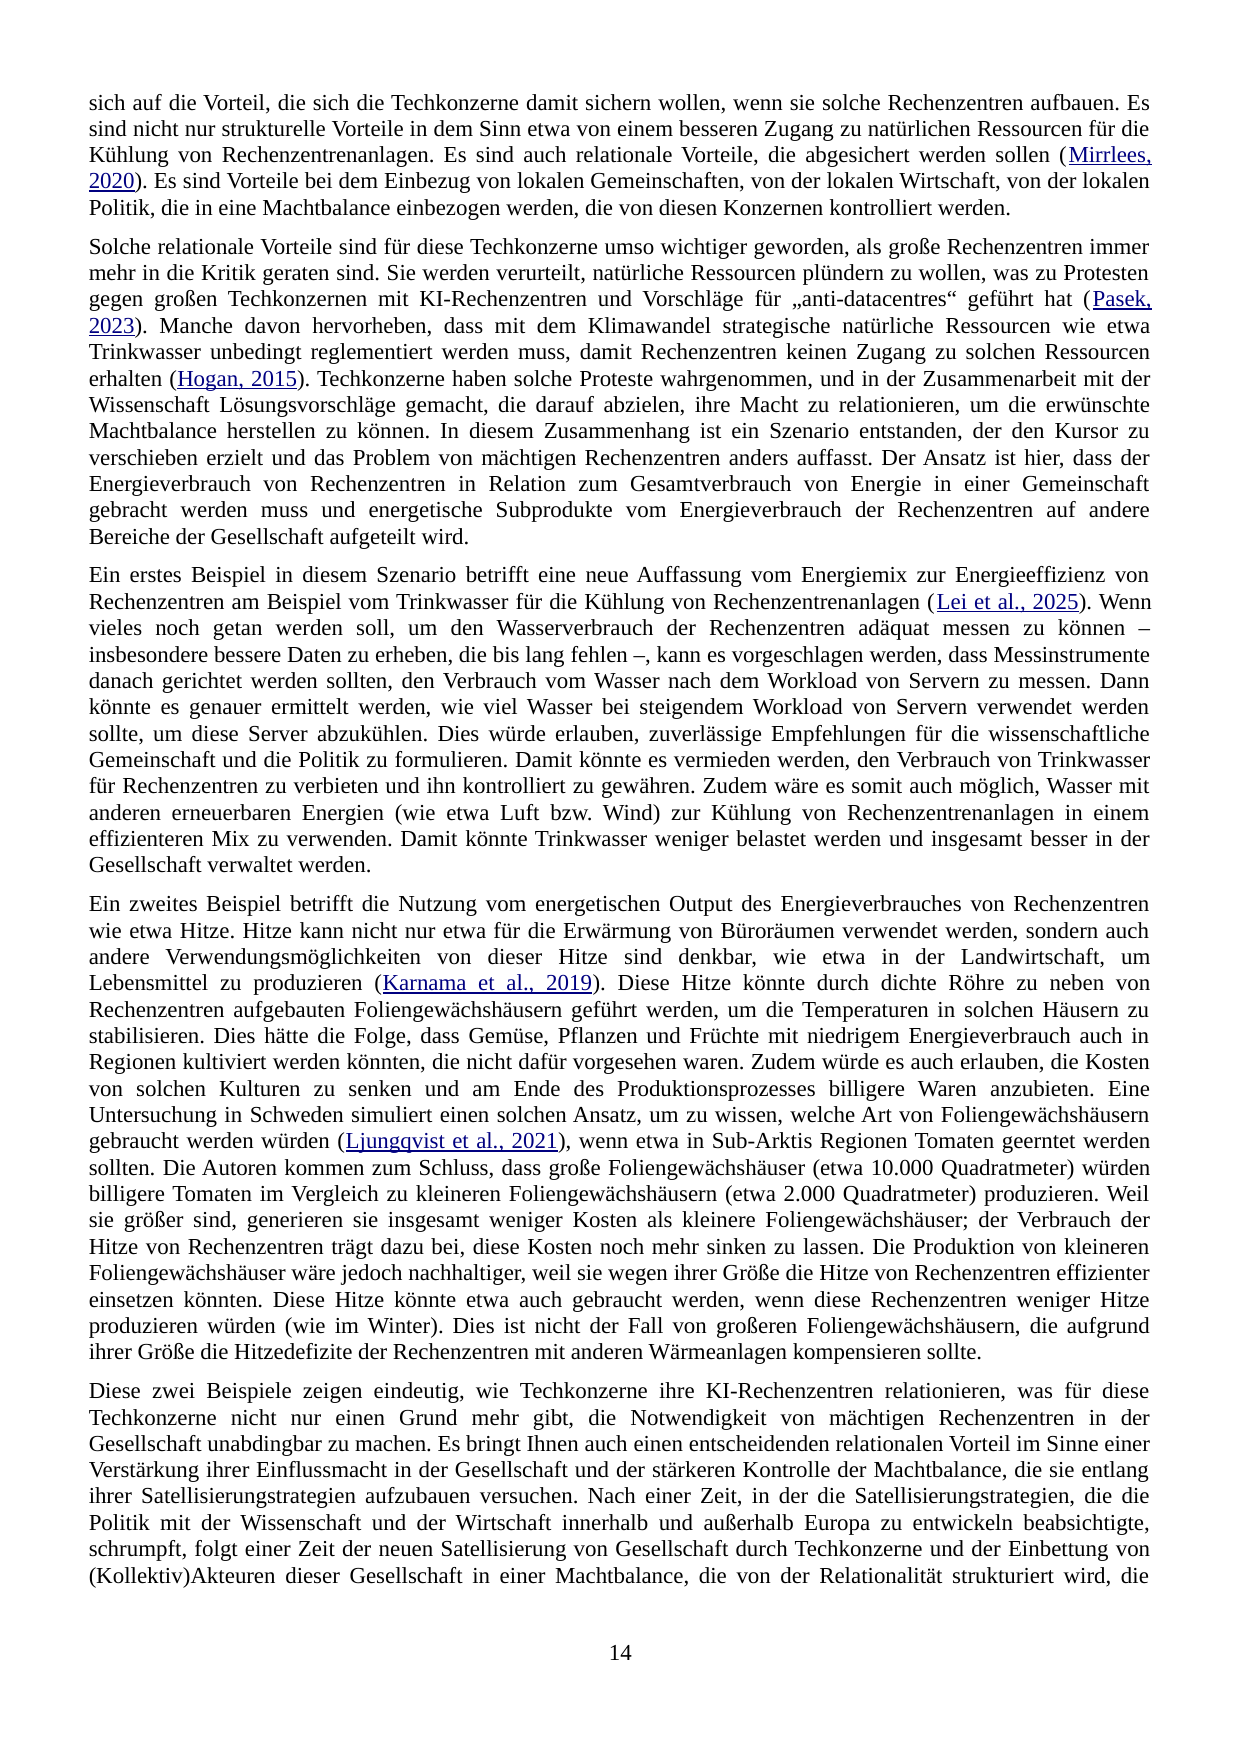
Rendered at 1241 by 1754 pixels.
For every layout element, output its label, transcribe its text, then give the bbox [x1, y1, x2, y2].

text Ein zweites Beispiel betrifft die Nutzung vom energetischen Output des Energieverbrauches von Rechenzentren wie etwa Hitze. Hitze kann nicht nur etwa für die Erwärmung von Büroräumen verwendet werden, sondern auch andere Verwendungsmöglichkeiten von dieser Hitze sind denkbar, wie etwa in der Landwirtschaft, um Lebensmittel zu produzieren (Karnama et al., 2019). Diese Hitze könnte durch dichte Röhre zu neben von Rechenzentren aufgebauten Foliengewächshäusern geführt werden, um die Temperaturen in solchen Häusern zu stabilisieren. Dies hätte die Folge, dass Gemüse, Pflanzen und Früchte mit niedrigem Energieverbrauch auch in Regionen kultiviert werden könnten, die nicht dafür vorgesehen waren. Zudem würde es auch erlauben, die Kosten von solchen Kulturen zu senken und am Ende des Produktionsprozesses billigere Waren anzubieten. Eine Untersuchung in Schweden simuliert einen solchen Ansatz, um zu wissen, welche Art von Foliengewächshäusern gebraucht werden würden (Ljungqvist et al., 2021), wenn etwa in Sub-Arktis Regionen Tomaten geerntet werden sollten. Die Autoren kommen zum Schluss, dass große Foliengewächshäuser (etwa 10.000 Quadratmeter) würden billigere Tomaten im Vergleich zu kleineren Foliengewächshäusern (etwa 2.000 Quadratmeter) produzieren. Weil sie größer sind, generieren sie insgesamt weniger Kosten als kleinere Foliengewächshäuser; der Verbrauch der Hitze von Rechenzentren trägt dazu bei, diese Kosten noch mehr sinken zu lassen. Die Produktion von kleineren Foliengewächshäuser wäre jedoch nachhaltiger, weil sie wegen ihrer Größe die Hitze von Rechenzentren effizienter einsetzen könnten. Diese Hitze könnte etwa auch gebraucht werden, wenn diese Rechenzentren weniger Hitze produzieren würden (wie im Winter). Dies ist nicht der Fall von großeren Foliengewächshäusern, die aufgrund ihrer Größe die Hitzedefizite der Rechenzentren mit anderen Wärmeanlagen kompensieren sollte. [88, 890, 1152, 1365]
text Ein erstes Beispiel in diesem Szenario betrifft eine neue Auffassung vom Energiemix zur Energieeffizienz von Rechenzentren am Beispiel vom Trinkwasser für die Kühlung von Rechenzentrenanlagen (Lei et al., 2025). Wenn vieles noch getan werden soll, um den Wasserverbrauch der Rechenzentren adäquat messen zu können – insbesondere bessere Daten zu erheben, die bis lang fehlen –, kann es vorgeschlagen werden, dass Messinstrumente danach gerichtet werden sollten, den Verbrauch vom Wasser nach dem Workload von Servern zu messen. Dann könnte es genauer ermittelt werden, wie viel Wasser bei steigendem Workload von Servern verwendet werden sollte, um diese Server abzukühlen. Dies würde erlauben, zuverlässige Empfehlungen für die wissenschaftliche Gemeinschaft und die Politik zu formulieren. Damit könnte es vermieden werden, den Verbrauch von Trinkwasser für Rechenzentren zu verbieten und ihn kontrolliert zu gewähren. Zudem wäre es somit auch möglich, Wasser mit anderen erneuerbaren Energien (wie etwa Luft bzw. Wind) zur Kühlung von Rechenzentrenanlagen in einem effizienteren Mix zu verwenden. Damit könnte Trinkwasser weniger belastet werden und insgesamt besser in der Gesellschaft verwaltet werden. [88, 562, 1152, 878]
text Diese zwei Beispiele zeigen eindeutig, wie Techkonzerne ihre KI-Rechenzentren relationieren, was für diese Techkonzerne nicht nur einen Grund mehr gibt, die Notwendigkeit von mächtigen Rechenzentren in der Gesellschaft unabdingbar zu machen. Es bringt Ihnen auch einen entscheidenden relationalen Vorteil im Sinne einer Verstärkung ihrer Einflussmacht in der Gesellschaft und der stärkeren Kontrolle der Machtbalance, die sie entlang ihrer Satellisierungstrategien aufzubauen versuchen. Nach einer Zeit, in der die Satellisierungstrategien, die die Politik mit der Wissenschaft und der Wirtschaft innerhalb und außerhalb Europa zu entwickeln beabsichtigte, schrumpft, folgt einer Zeit der neuen Satellisierung von Gesellschaft durch Techkonzerne und der Einbettung von (Kollektiv)Akteuren dieser Gesellschaft in einer Machtbalance, die von der Relationalität strukturiert wird, die [88, 1377, 1152, 1588]
text sich auf die Vorteil, die sich die Techkonzerne damit sichern wollen, wenn sie solche Rechenzentren aufbauen. Es sind nicht nur strukturelle Vorteile in dem Sinn etwa von einem besseren Zugang zu natürlichen Ressourcen für die Kühlung von Rechenzentrenanlagen. Es sind auch relationale Vorteile, die abgesichert werden sollen (Mirrlees, 2020). Es sind Vorteile bei dem Einbezug von lokalen Gemeinschaften, von der lokalen Wirtschaft, von der lokalen Politik, die in eine Machtbalance einbezogen werden, die von diesen Konzernen kontrolliert werden. [88, 88, 1152, 220]
text Solche relationale Vorteile sind für diese Techkonzerne umso wichtiger geworden, als große Rechenzentren immer mehr in die Kritik geraten sind. Sie werden verurteilt, natürliche Ressourcen plündern zu wollen, was zu Protesten gegen großen Techkonzernen mit KI-Rechenzentren und Vorschläge für „anti-datacentres“ geführt hat (Pasek, 2023). Manche davon hervorheben, dass mit dem Klimawandel strategische natürliche Ressourcen wie etwa Trinkwasser unbedingt reglementiert werden muss, damit Rechenzentren keinen Zugang zu solchen Ressourcen erhalten (Hogan, 2015). Techkonzerne haben solche Proteste wahrgenommen, und in der Zusammenarbeit mit der Wissenschaft Lösungsvorschläge gemacht, die darauf abzielen, ihre Macht zu relationieren, um die erwünschte Machtbalance herstellen zu können. In diesem Zusammenhang ist ein Szenario entstanden, der den Kursor zu verschieben erzielt und das Problem von mächtigen Rechenzentren anders auffasst. Der Ansatz ist hier, dass der Energieverbrauch von Rechenzentren in Relation zum Gesamtverbrauch von Energie in einer Gemeinschaft gebracht werden muss und energetische Subprodukte vom Energieverbrauch der Rechenzentren auf andere Bereiche der Gesellschaft aufgeteilt wird. [88, 233, 1152, 549]
